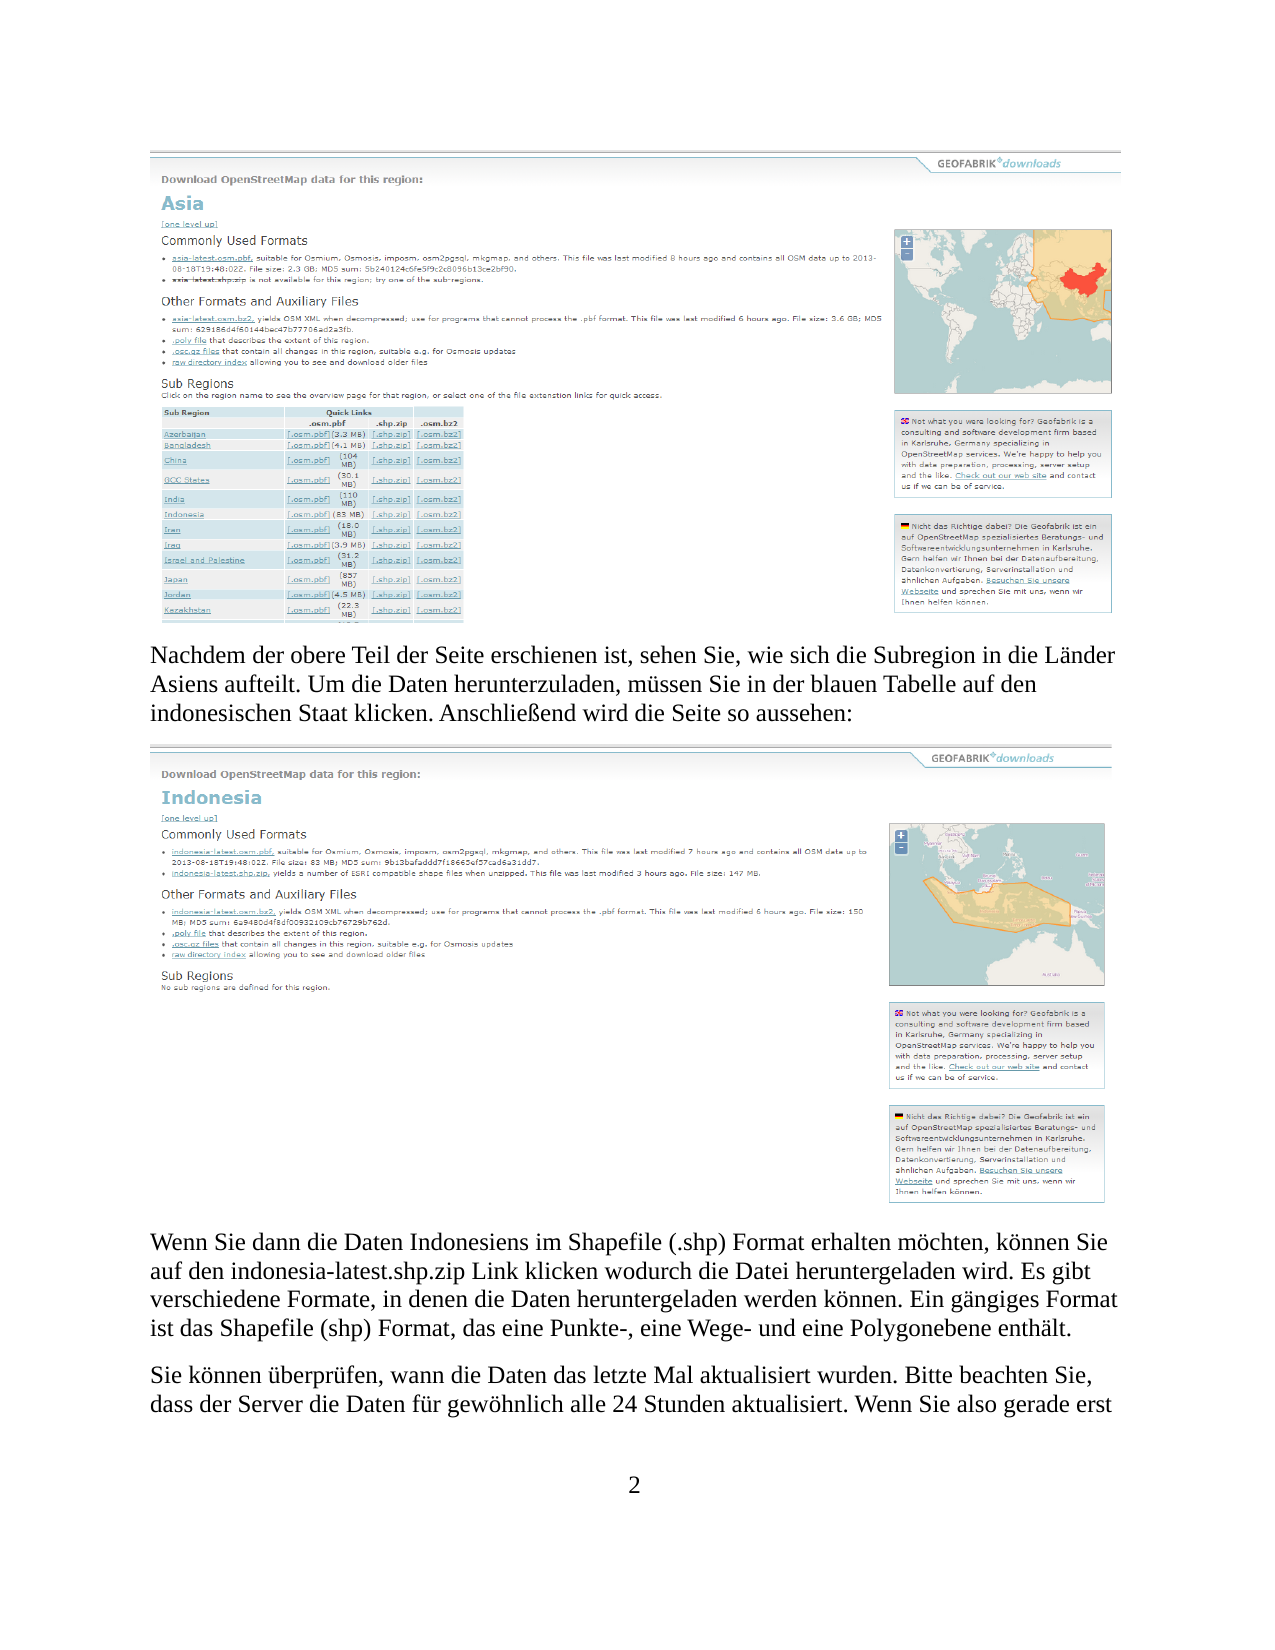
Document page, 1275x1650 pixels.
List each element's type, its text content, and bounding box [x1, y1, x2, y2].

picture [150, 744, 1112, 1209]
picture [150, 150, 1121, 623]
text Sie können überprüfen, wann die Daten das letzte Mal aktualisiert wurden. Bitte beachten Sie, dass der Server die Daten für gewöhnlich alle 24 Stunden aktualisiert. Wenn Sie also gerade erst [150, 1360, 1125, 1417]
text Wenn Sie dann die Daten Indonesiens im Shapefile (.shp) Format erhalten möchten, können Sie auf den indonesia-latest.shp.zip Link klicken wodurch die Datei heruntergeladen wird. Es gibt verschiedene Formate, in denen die Daten heruntergeladen werden können. Ein gängiges Format ist das Shapefile (shp) Format, das eine Punkte-, eine Wege- und eine Polygonebene enthält. [150, 1227, 1125, 1342]
text Nachdem der obere Teil der Seite erschienen ist, sehen Sie, wie sich die Subregion in die Länder Asiens aufteilt. Um die Daten herunterzuladen, müssen Sie in der blauen Tabelle auf den indonesischen Staat klicken. Anschließend wird die Seite so aussehen: [150, 640, 1125, 726]
